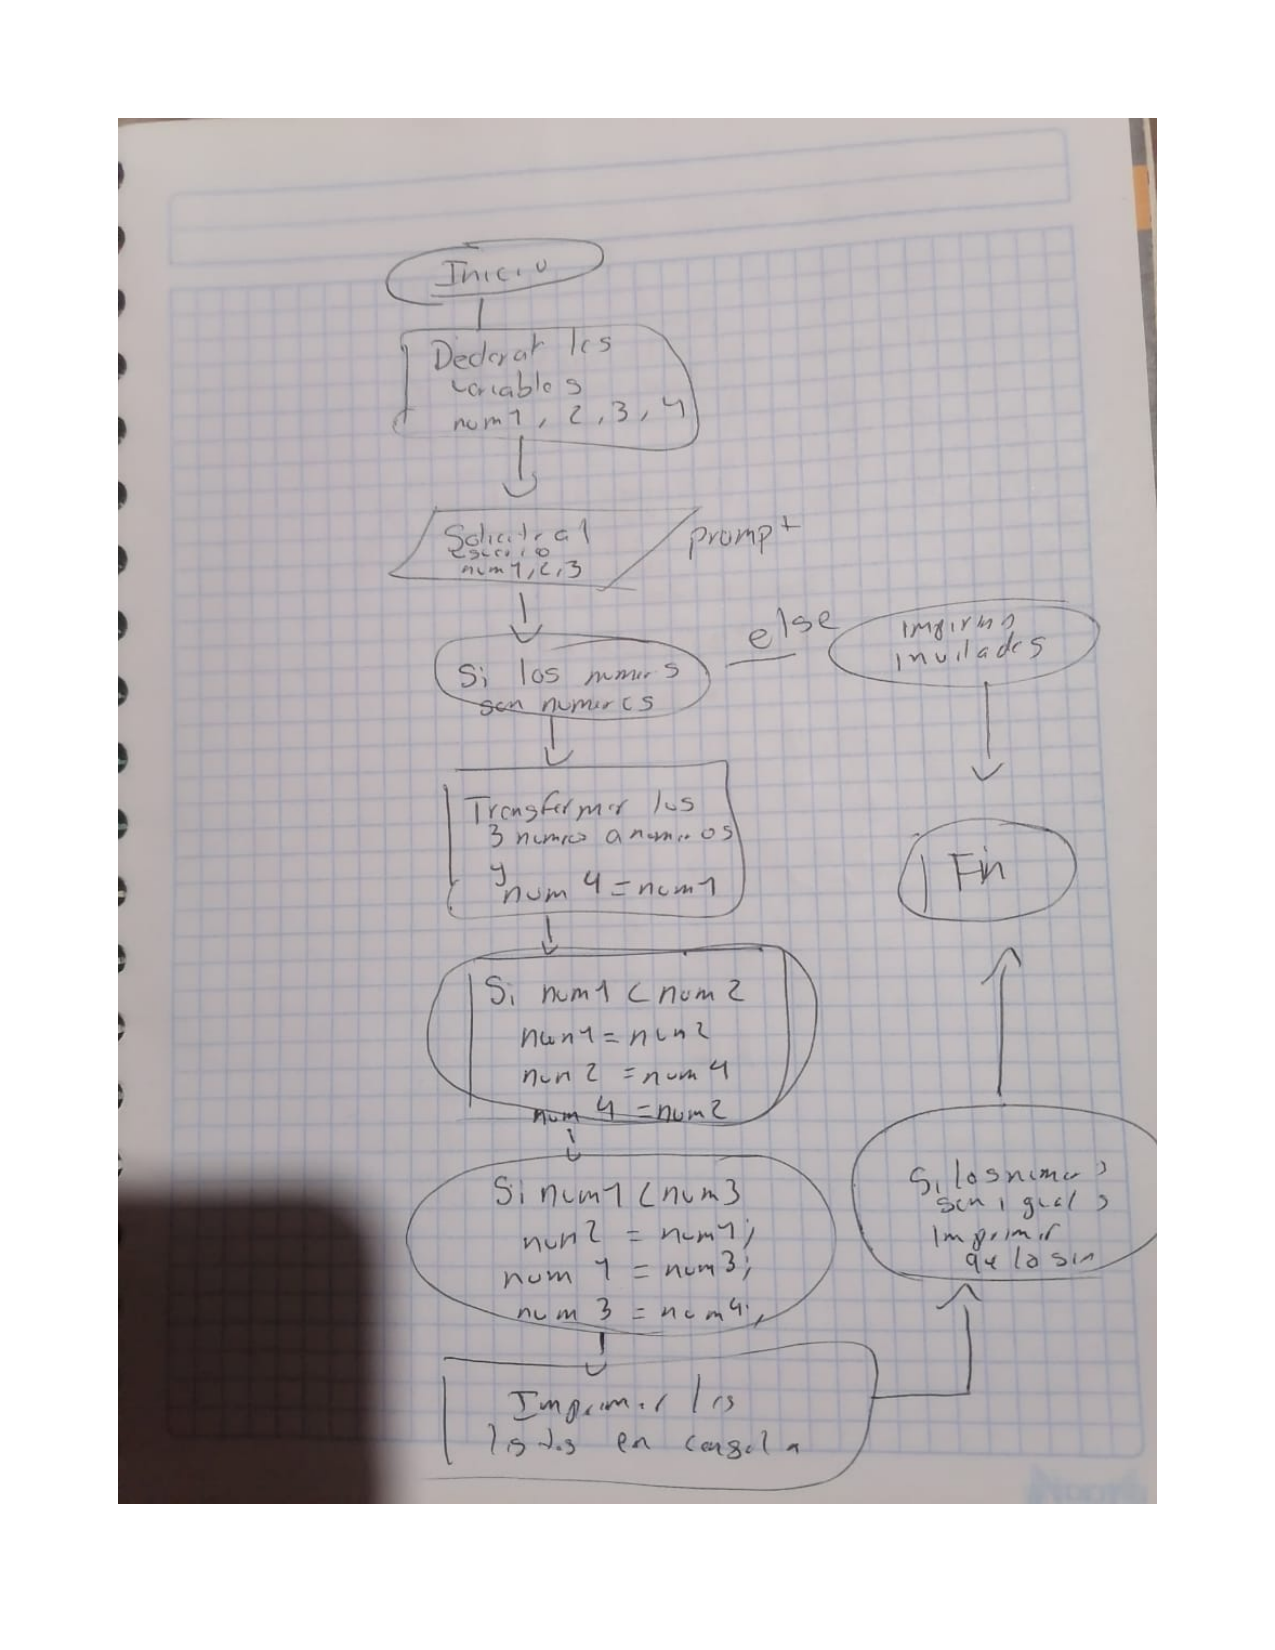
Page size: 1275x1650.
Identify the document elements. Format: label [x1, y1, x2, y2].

picture [118, 118, 1157, 1504]
